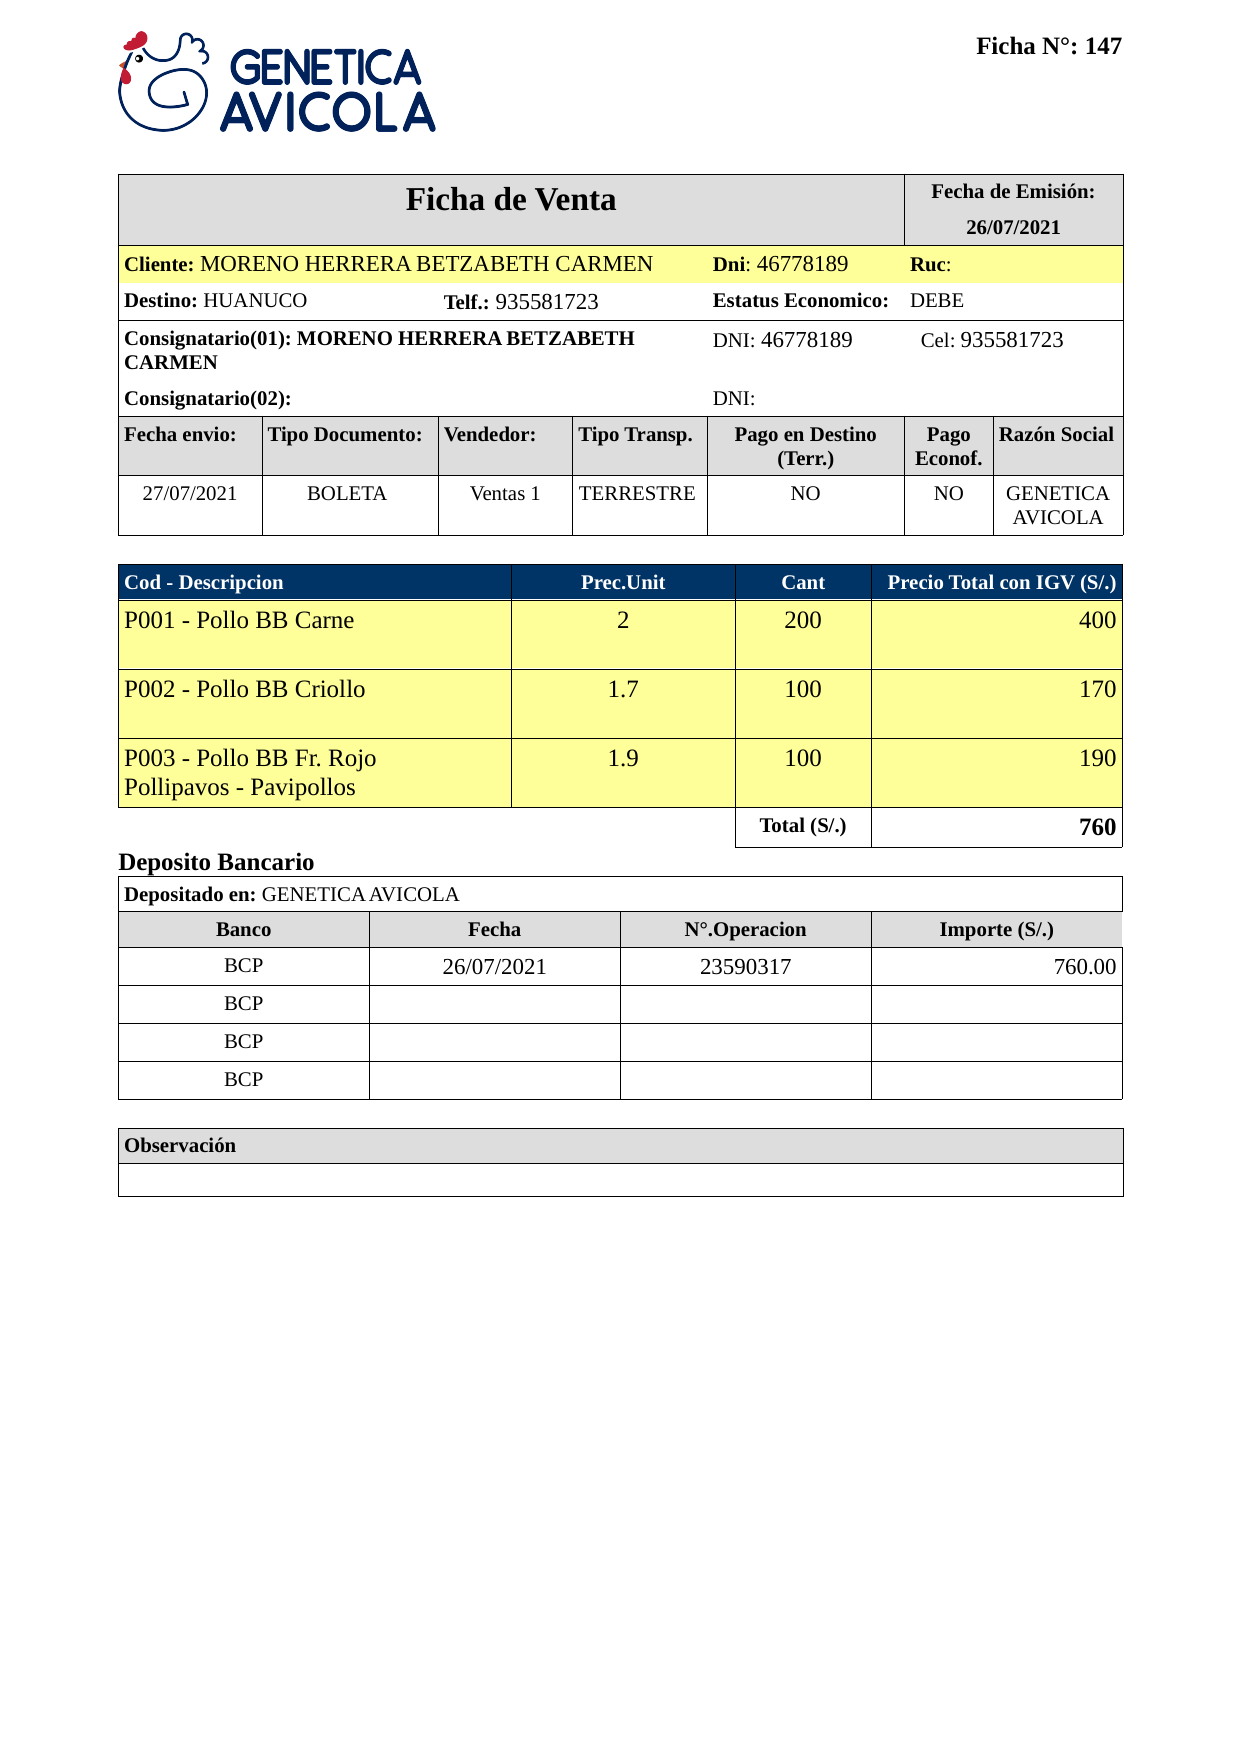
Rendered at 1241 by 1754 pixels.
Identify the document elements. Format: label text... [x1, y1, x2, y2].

table_cell BCP [119, 948, 369, 985]
table_cell Fecha [370, 912, 620, 947]
table_cell 23590317 [621, 948, 871, 985]
table_cell Ventas 1 [439, 476, 572, 535]
table_cell P002 - Pollo BB Criollo [119, 670, 511, 738]
table_cell Telf.: 935581723 [438, 283, 707, 320]
table_cell BCP [119, 1024, 369, 1061]
table_cell BCP [119, 986, 369, 1023]
table_cell Pago en Destino (Terr.) [708, 417, 904, 475]
table_cell 100 [736, 739, 871, 807]
table_cell [370, 986, 620, 1023]
table_cell [119, 1164, 1123, 1196]
table_cell 760 [872, 808, 1122, 847]
table_cell 26/07/2021 [905, 209, 1123, 245]
table_cell 200 [736, 601, 871, 668]
table_cell 100 [736, 670, 871, 738]
table_cell Cel: 935581723 [915, 321, 1123, 380]
table_cell [872, 986, 1122, 1023]
table_cell 1.7 [512, 670, 735, 738]
table_header Depositado en: GENETICA AVICOLA [119, 877, 1122, 911]
table_cell Tipo Documento: [263, 417, 438, 475]
table_header Ficha de Venta [119, 175, 904, 245]
table_header Observación [119, 1129, 1123, 1163]
table_cell Tipo Transp. [573, 417, 707, 475]
table_cell Dni: 46778189 [707, 246, 904, 283]
table_cell Importe (S/.) [872, 912, 1122, 947]
table_cell Estatus Economico: [707, 283, 904, 320]
table_cell N°.Operacion [621, 912, 871, 947]
table_cell Consignatario(02): [119, 380, 707, 416]
table_cell Pago Econof. [905, 417, 993, 475]
table_cell 26/07/2021 [370, 948, 620, 985]
table_header Fecha de Emisión: [905, 175, 1123, 209]
table_cell DEBE [904, 283, 1123, 320]
table_cell Cliente: MORENO HERRERA BETZABETH CARMEN [119, 246, 707, 283]
table_cell P003 - Pollo BB Fr. Rojo Pollipavos - Pavipollos [119, 739, 511, 807]
table_cell 1.9 [512, 739, 735, 807]
table_cell [872, 1024, 1122, 1061]
picture [118, 31, 436, 132]
table_cell Ruc: [904, 246, 1123, 283]
table_cell Consignatario(01): MORENO HERRERA BETZABETH CARMEN [119, 321, 707, 380]
table_cell DNI: [707, 380, 1123, 416]
table_cell DNI: 46778189 [707, 321, 915, 380]
table_cell 400 [872, 601, 1122, 668]
table_cell Destino: HUANUCO [119, 283, 438, 320]
table_cell TERRESTRE [573, 476, 707, 535]
table_cell [872, 1062, 1122, 1099]
table_cell [370, 1062, 620, 1099]
table_cell [118, 808, 511, 847]
table_cell [621, 1024, 871, 1061]
table_cell 760.00 [872, 948, 1122, 985]
table_cell Total (S/.) [736, 808, 871, 847]
table_cell NO [708, 476, 904, 535]
table_cell 190 [872, 739, 1122, 807]
table_header Prec.Unit [512, 565, 735, 599]
table_cell Banco [119, 912, 369, 947]
table_cell Fecha envio: [119, 417, 262, 475]
table_cell GENETICA AVICOLA [994, 476, 1123, 535]
table_cell Vendedor: [439, 417, 572, 475]
table_header Cant [736, 565, 871, 599]
table_cell [621, 1062, 871, 1099]
table_cell P001 - Pollo BB Carne [119, 601, 511, 668]
table_cell 170 [872, 670, 1122, 738]
table_cell 27/07/2021 [119, 476, 262, 535]
table_cell [621, 986, 871, 1023]
table_cell BCP [119, 1062, 369, 1099]
text Deposito Bancario [118, 847, 1122, 876]
table_cell [370, 1024, 620, 1061]
table_cell NO [905, 476, 993, 535]
table_cell BOLETA [263, 476, 438, 535]
table_header Precio Total con IGV (S/.) [872, 565, 1122, 599]
table_cell [511, 808, 735, 847]
table_cell 2 [512, 601, 735, 668]
table_header Cod - Descripcion [119, 565, 511, 599]
table_cell Razón Social [994, 417, 1123, 475]
